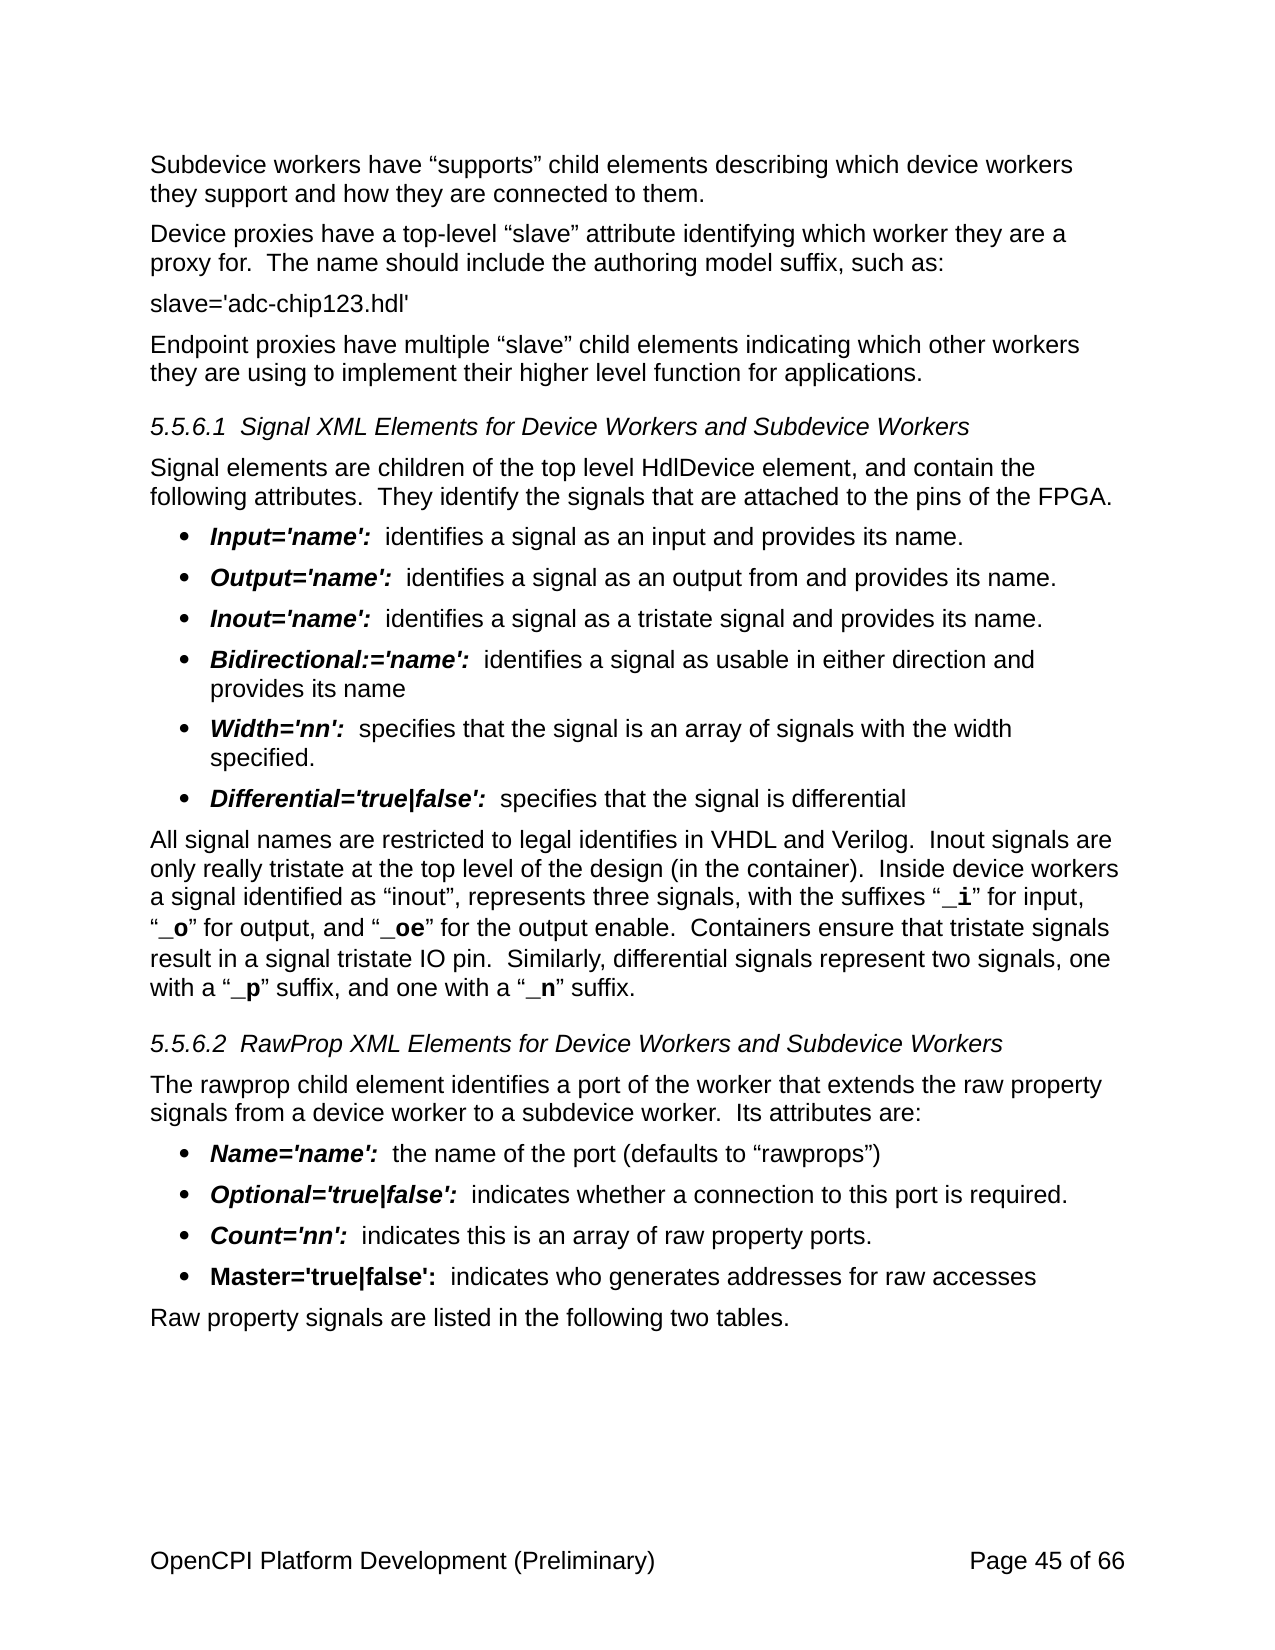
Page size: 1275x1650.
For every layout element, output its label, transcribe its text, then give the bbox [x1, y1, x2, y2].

subtitle RawProp XML Elements for Device Workers and Subdevice Workers [150, 1029, 1125, 1058]
text Subdevice workers have “supports” child elements describing which device workers they support and how they are connected to them. [150, 150, 1125, 207]
text slave='adc-chip123.hdl' [150, 289, 1125, 318]
list Master='true|false': indicates who generates addresses for raw accesses [180, 1262, 1125, 1291]
list Bidirectional:='name': identifies a signal as usable in either direction and provides its name [180, 645, 1125, 702]
list Differential='true|false': specifies that the signal is differential [180, 784, 1125, 813]
text Raw property signals are listed in the following two tables. [150, 1302, 1125, 1331]
list Output='name': identifies a signal as an output from and provides its name. [180, 563, 1125, 592]
list Input='name': identifies a signal as an input and provides its name. [180, 522, 1125, 551]
text Device proxies have a top-level “slave” attribute identifying which worker they are a proxy for. The name should include the authoring model suffix, such as: [150, 219, 1125, 277]
list Optional='true|false': indicates whether a connection to this port is required. [180, 1180, 1125, 1209]
text The rawprop child element identifies a port of the worker that extends the raw property signals from a device worker to a subdevice worker. Its attributes are: [150, 1070, 1125, 1127]
list Name='name': the name of the port (defaults to “rawprops”) [180, 1139, 1125, 1168]
subtitle Signal XML Elements for Device Workers and Subdevice Workers [150, 412, 1125, 441]
text Signal elements are children of the top level HdlDevice element, and contain the following attributes. They identify the signals that are attached to the pins of the FPGA. [150, 453, 1125, 510]
list Width='nn': specifies that the signal is an array of signals with the width specified. [180, 714, 1125, 772]
list Inout='name': identifies a signal as a tristate signal and provides its name. [180, 604, 1125, 633]
text All signal names are restricted to legal identifies in VHDL and Verilog. Inout signals are only really tristate at the top level of the design (in the container). Inside device workers a signal identified as “inout”, represents three signals, with the suffixes “_i” for input, “_o” for output, and “_oe” for the output enable. Containers ensure that tristate signals result in a signal tristate IO pin. Similarly, differential signals represent two signals, one with a “_p” suffix, and one with a “_n” suffix. [150, 825, 1125, 1004]
list Count='nn': indicates this is an array of raw property ports. [180, 1221, 1125, 1250]
text Endpoint proxies have multiple “slave” child elements indicating which other workers they are using to implement their higher level function for applications. [150, 330, 1125, 387]
